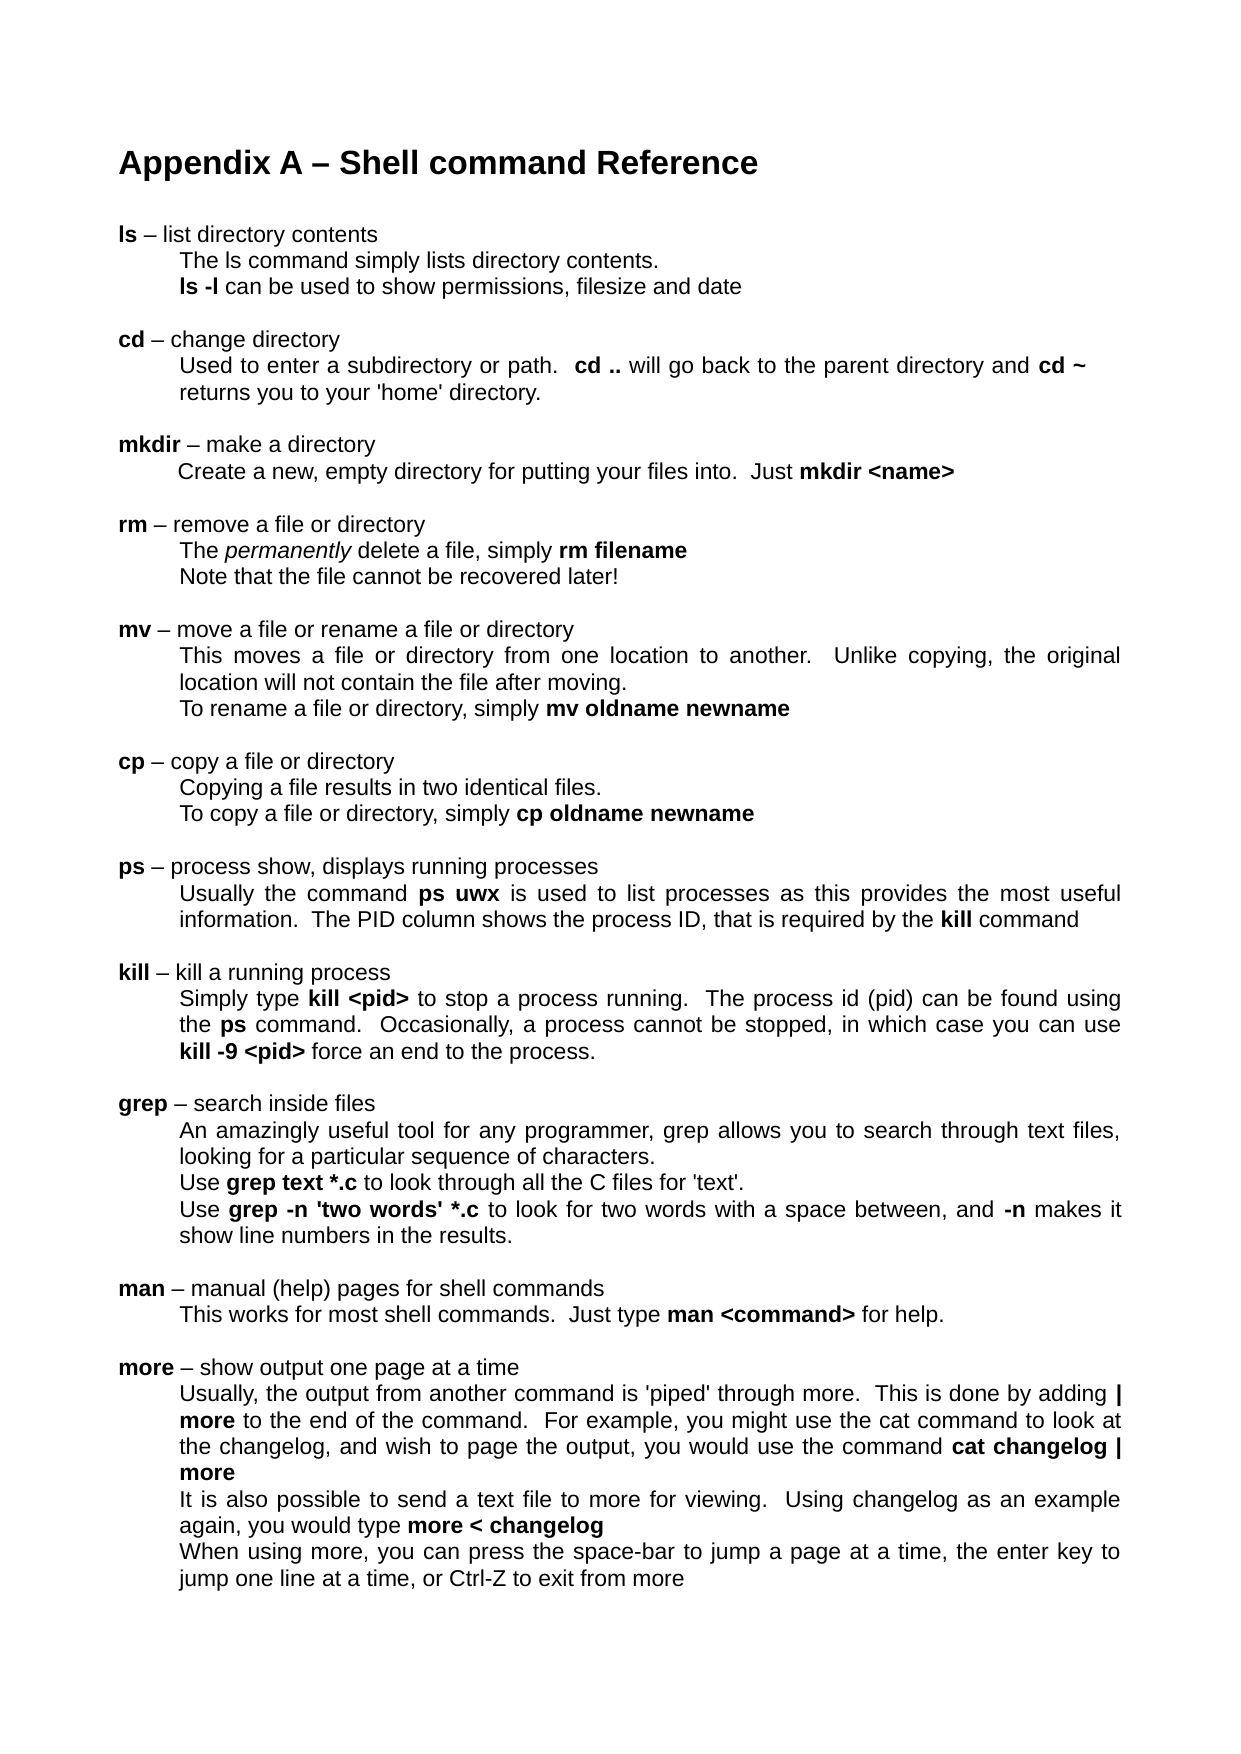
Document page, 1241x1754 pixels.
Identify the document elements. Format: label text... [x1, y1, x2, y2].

text This works for most shell commands. Just type man <command> for help. [179, 1301, 1122, 1327]
text Simply type kill <pid> to stop a process running. The process id (pid) can be found using the ps command. Occasionally, a process cannot be stopped, in which case you can use kill -9 <pid> force an end to the process. [179, 985, 1122, 1064]
text Used to enter a subdirectory or path. cd .. will go back to the parent directory and cd ~ returns you to your 'home' directory. [179, 352, 1086, 405]
text Create a new, empty directory for putting your files into. Just mkdir <name> [177, 458, 1122, 484]
text ls -l can be used to show permissions, filesize and date [179, 273, 1122, 300]
text mv – move a file or rename a file or directory [118, 616, 1122, 642]
text Usually, the output from another command is 'piped' through more. This is done by adding | more to the end of the command. For example, you might use the cat command to look at the changelog, and wish to page the output, you would use the command cat changelog | more [179, 1380, 1122, 1486]
text Usually the command ps uwx is used to list processes as this provides the most useful information. The PID column shows the process ID, that is required by the kill command [179, 879, 1122, 932]
text mkdir – make a directory [118, 431, 1122, 458]
text An amazingly useful tool for any programmer, grep allows you to search through text files, looking for a particular sequence of characters. [179, 1117, 1122, 1169]
text cp – copy a file or directory [118, 748, 1122, 774]
text grep – search inside files [118, 1090, 1122, 1117]
text It is also possible to send a text file to more for viewing. Using changelog as an example again, you would type more < changelog [179, 1486, 1122, 1538]
text Copying a file results in two identical files. [179, 774, 1122, 800]
text Use grep text *.c to look through all the C files for 'text'. [179, 1169, 1122, 1196]
text Note that the file cannot be recovered later! [179, 563, 1122, 589]
text This moves a file or directory from one location to another. Unlike copying, the original location will not contain the file after moving. [179, 642, 1122, 695]
text Use grep -n 'two words' *.c to look for two words with a space between, and -n makes it show line numbers in the results. [179, 1196, 1122, 1248]
text kill – kill a running process [118, 958, 1122, 985]
text The ls command simply lists directory contents. [179, 247, 1122, 273]
text To copy a file or directory, simply cp oldname newname [179, 800, 1122, 827]
text man – manual (help) pages for shell commands [118, 1275, 1122, 1301]
text ps – process show, displays running processes [118, 853, 1122, 879]
text cd – change directory [118, 326, 1122, 352]
text rm – remove a file or directory [118, 511, 1122, 537]
subtitle Appendix A – Shell command Reference [118, 143, 1122, 182]
text To rename a file or directory, simply mv oldname newname [179, 695, 1122, 721]
text ls – list directory contents [118, 221, 1122, 247]
text more – show output one page at a time [118, 1354, 1122, 1380]
text The permanently delete a file, simply rm filename [179, 537, 1122, 563]
text When using more, you can press the space-bar to jump a page at a time, the enter key to jump one line at a time, or Ctrl-Z to exit from more [179, 1538, 1122, 1591]
